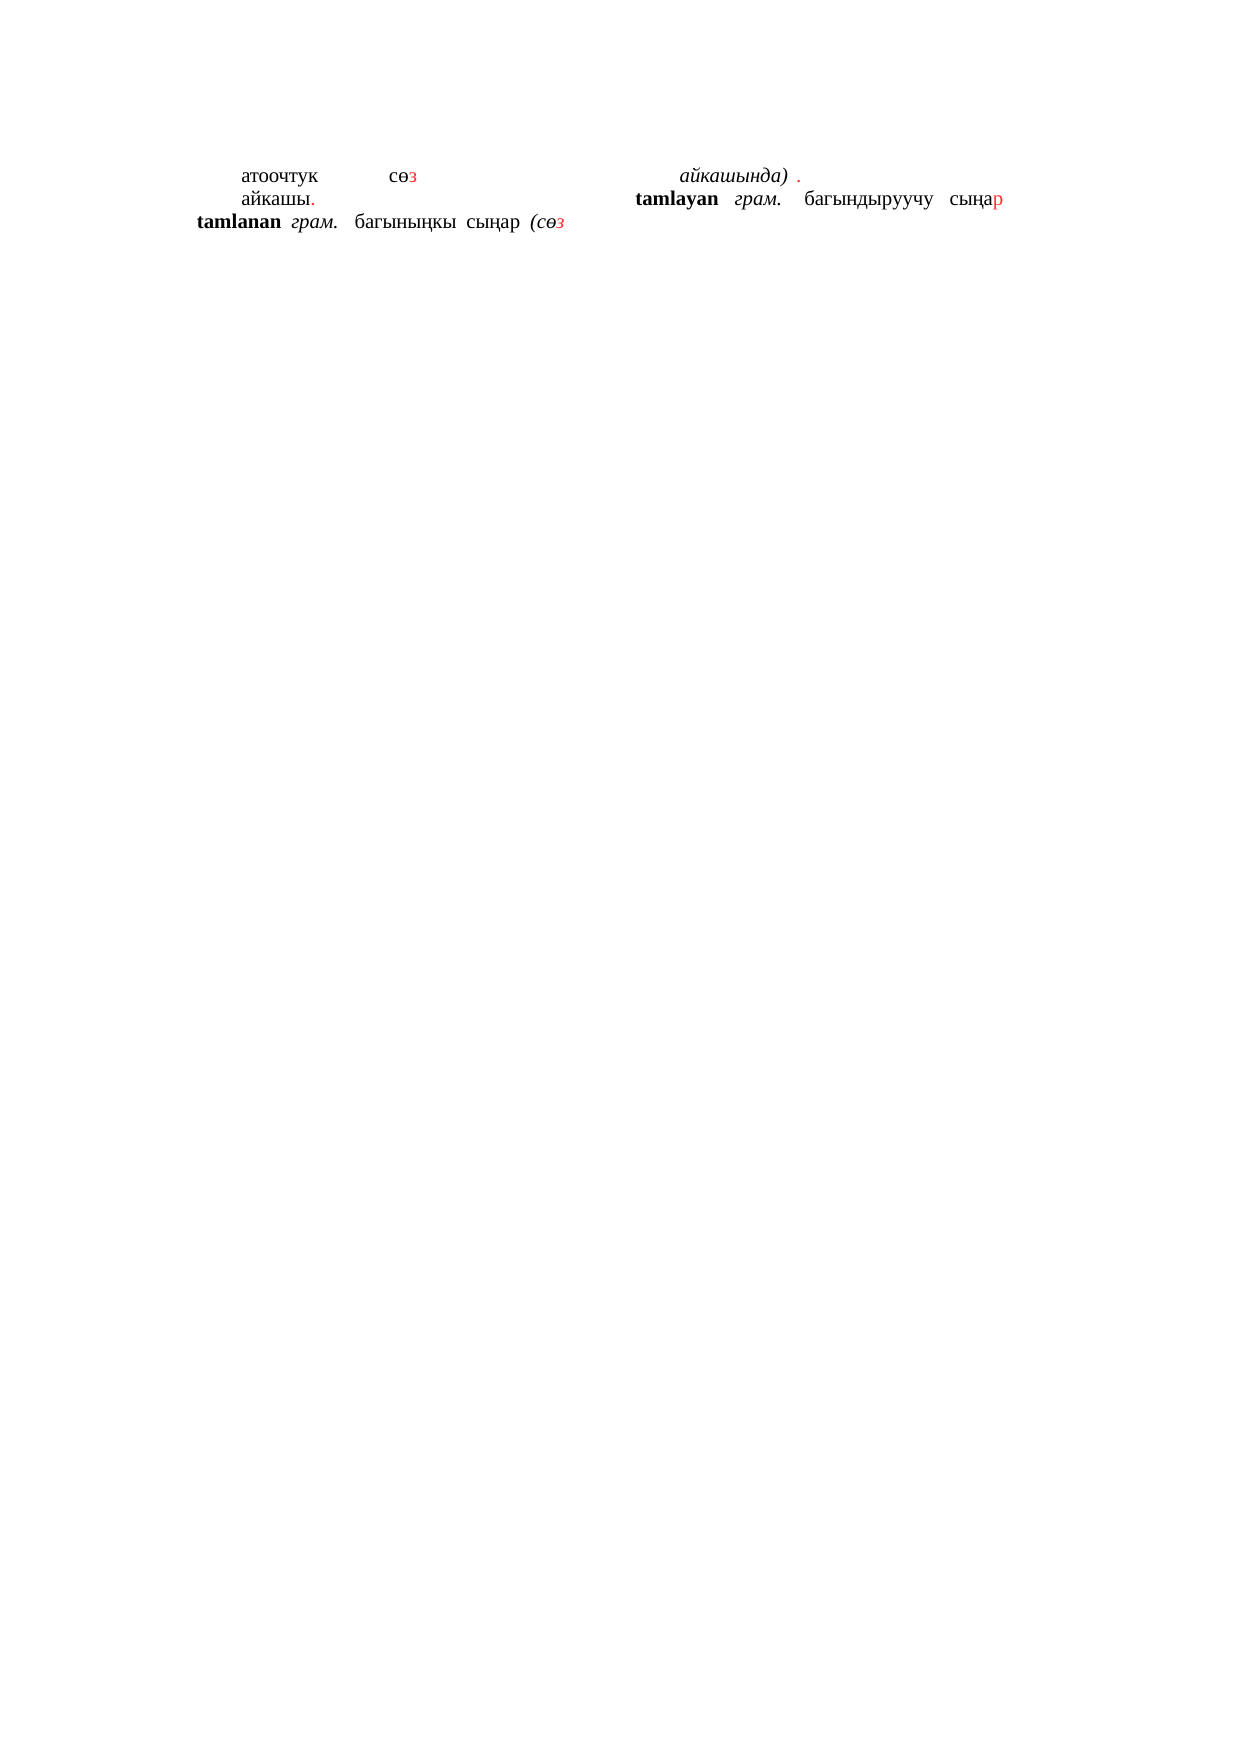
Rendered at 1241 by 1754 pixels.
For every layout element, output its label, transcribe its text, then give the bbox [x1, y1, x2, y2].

text айкашында) . [635, 164, 1065, 187]
text атоочтук сөз айкашы. [241, 164, 417, 210]
text tamlanan грам. багыныңкы сыңар (сөз [197, 210, 609, 233]
text tamlayan грам. багындыруучу сыңар [635, 187, 1065, 210]
